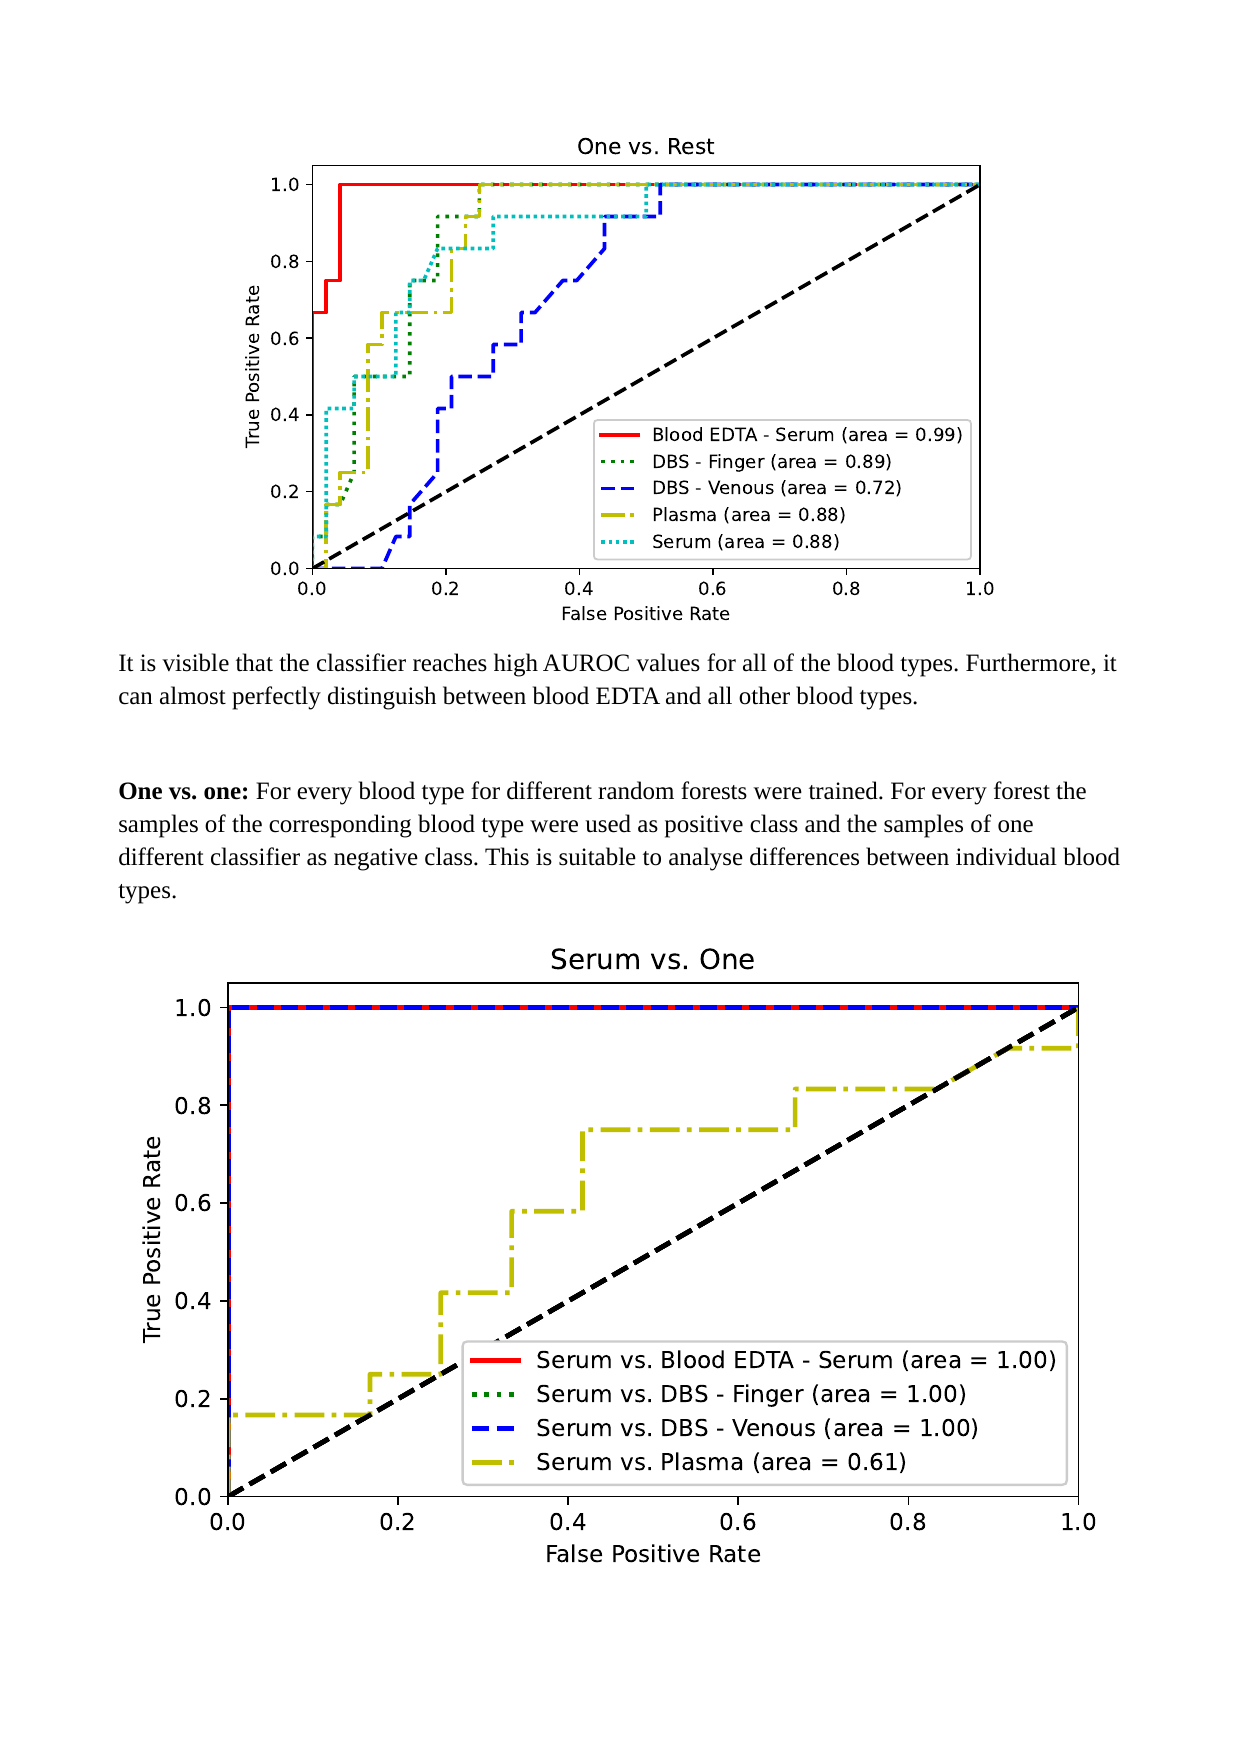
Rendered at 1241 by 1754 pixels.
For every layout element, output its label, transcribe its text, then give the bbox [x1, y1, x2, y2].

text One vs. one: For every blood type for different random forests were trained. For every forest the samples of the corresponding blood type were used as positive class and the samples of one different classifier as negative class. This is suitable to analyse differences between individual blood types. [118, 776, 1122, 904]
text It is visible that the classifier reaches high AUROC values for all of the blood types. Furthermore, it can almost perfectly distinguish between blood EDTA and all other blood types. [118, 118, 1122, 710]
